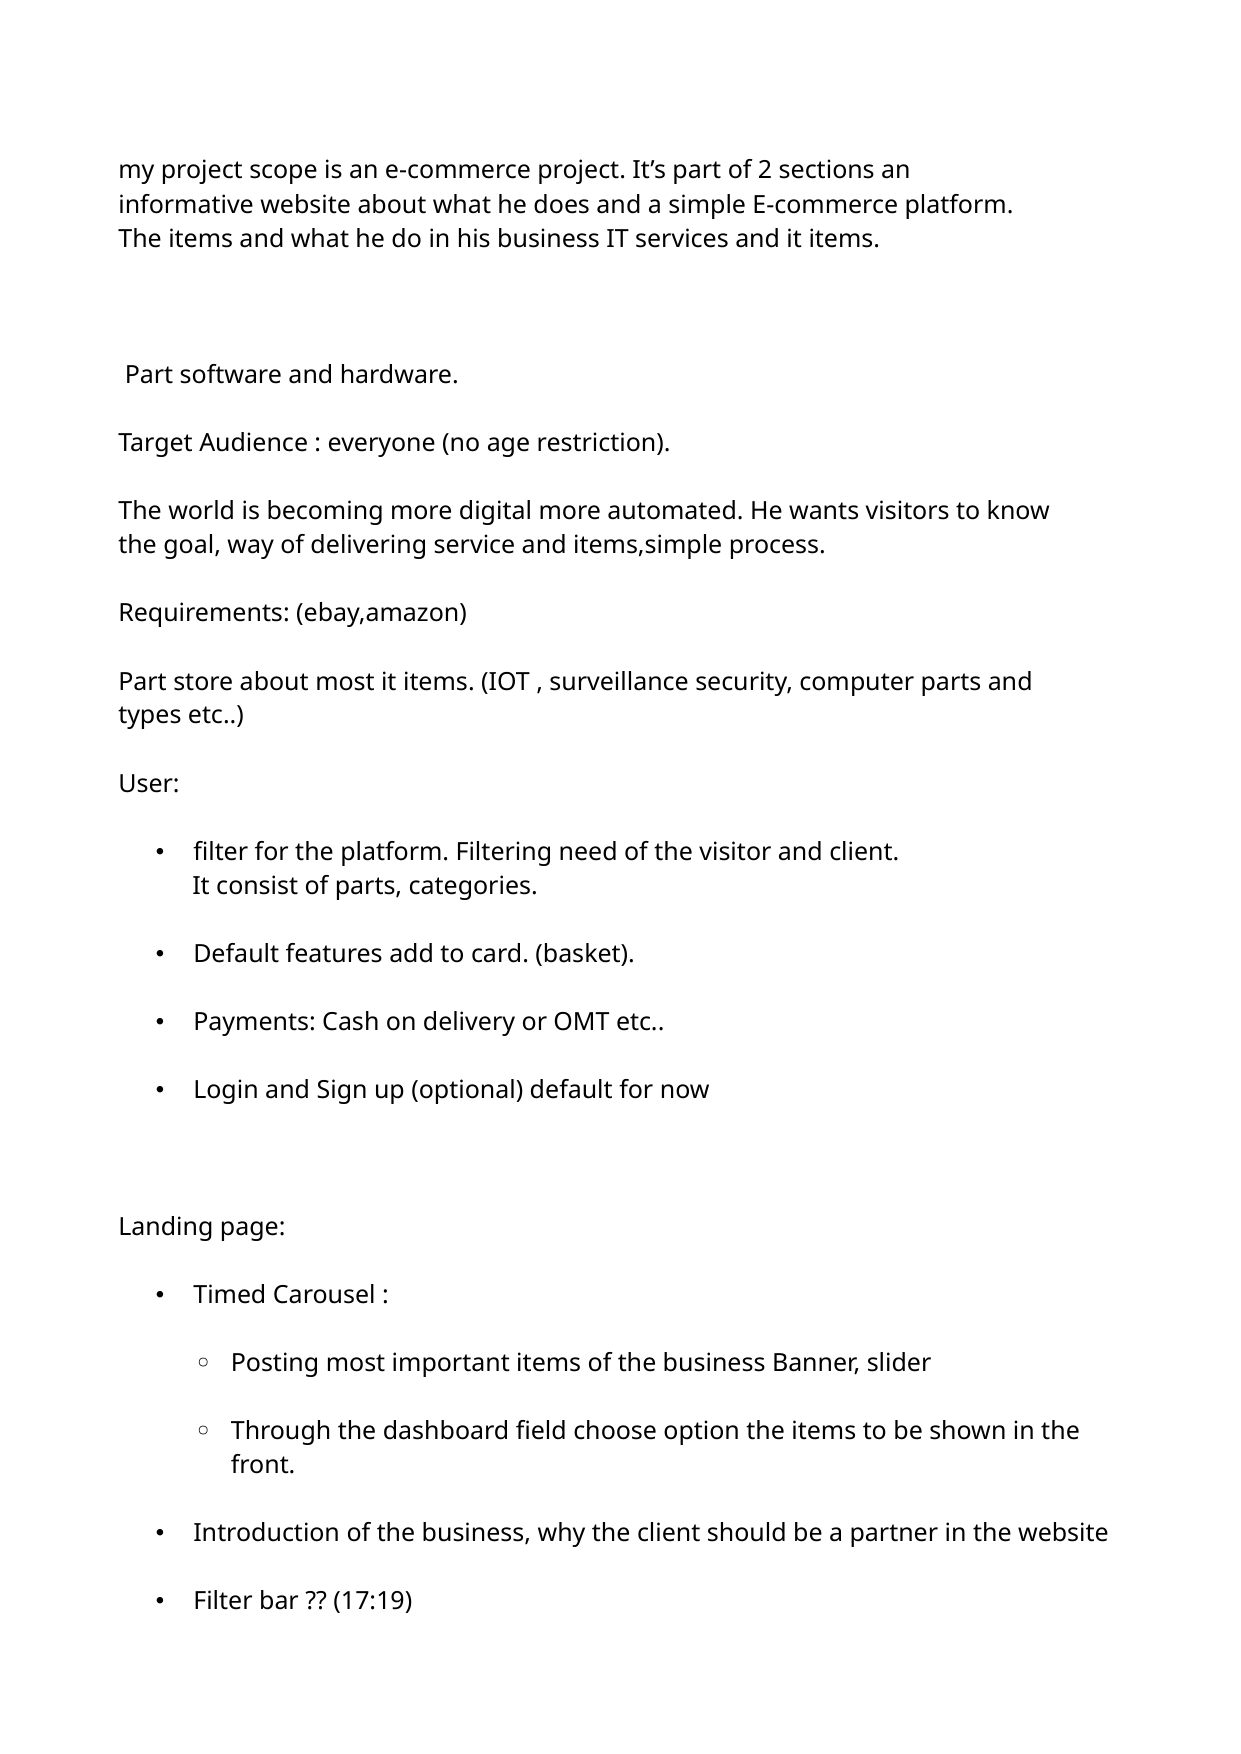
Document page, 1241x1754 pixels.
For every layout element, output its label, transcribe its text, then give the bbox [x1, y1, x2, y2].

text informative website about what he does and a simple E-commerce platform. [118, 186, 1122, 220]
text The world is becoming more digital more automated. He wants visitors to know [118, 493, 1122, 527]
list filter for the platform. Filtering need of the visitor and client. [156, 833, 1122, 867]
list Introduction of the business, why the client should be a partner in the website [156, 1515, 1122, 1549]
text The items and what he do in his business IT services and it items. [118, 220, 1122, 254]
text my project scope is an e-commerce project. It’s part of 2 sections an [118, 152, 1122, 186]
text types etc..) [118, 697, 1122, 731]
text the goal, way of delivering service and items,simple process. [118, 527, 1122, 561]
text Requirements: (ebay,amazon) [118, 595, 1122, 629]
list Through the dashboard field choose option the items to be shown in the front. [193, 1412, 1122, 1481]
text Target Audience : everyone (no age restriction). [118, 425, 1122, 459]
text Landing page: [118, 1208, 1122, 1242]
list Default features add to card. (basket). [156, 936, 1122, 970]
list Filter bar ?? (17:19) [156, 1583, 1122, 1617]
text User: [118, 765, 1122, 799]
text It consist of parts, categories. [118, 867, 1122, 902]
text Part store about most it items. (IOT , surveillance security, computer parts and [118, 663, 1122, 697]
text Part software and hardware. [118, 357, 1122, 391]
list Login and Sign up (optional) default for now [156, 1072, 1122, 1106]
list Payments: Cash on delivery or OMT etc.. [156, 1004, 1122, 1038]
list Timed Carousel : [156, 1276, 1122, 1310]
list Posting most important items of the business Banner, slider [193, 1344, 1122, 1378]
